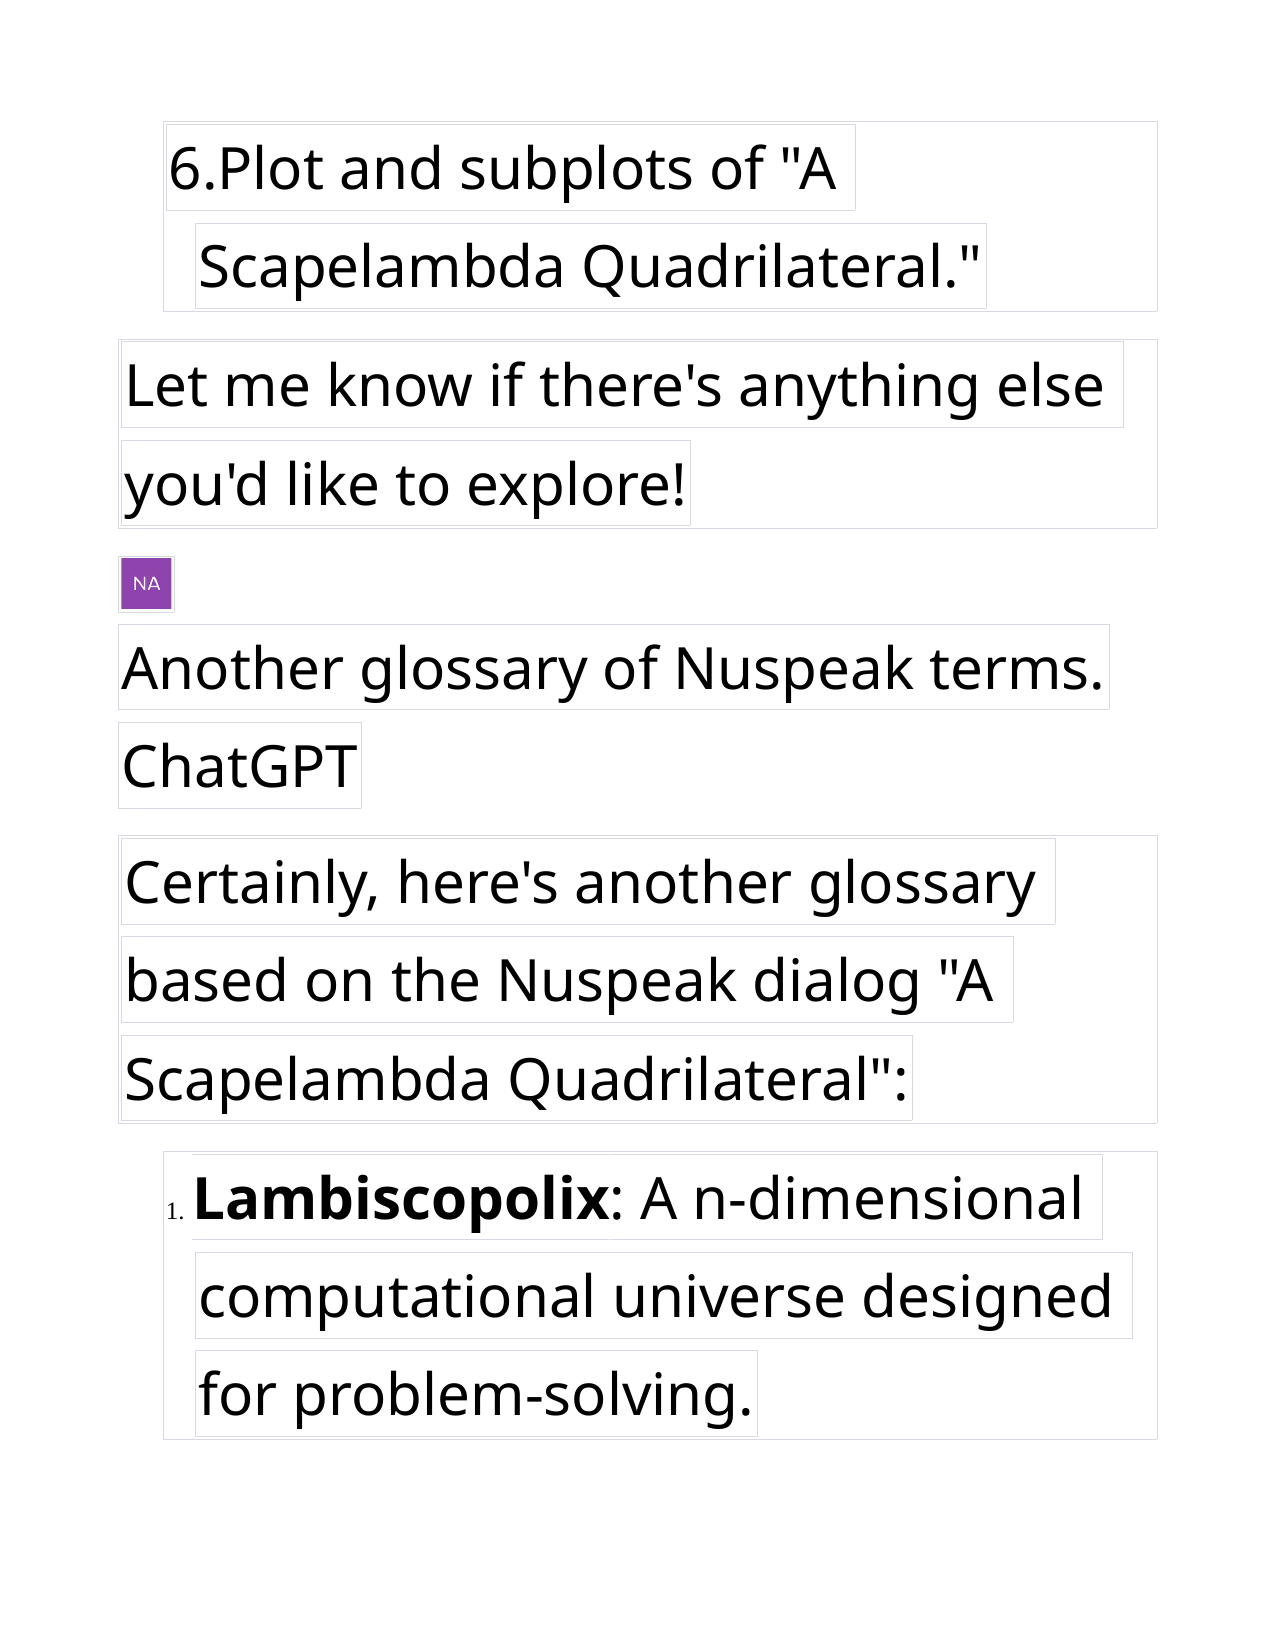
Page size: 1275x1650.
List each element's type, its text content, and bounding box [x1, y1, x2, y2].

text ChatGPT [119, 723, 361, 808]
text [1110, 624, 1157, 709]
text [362, 722, 1157, 808]
list Plot and subplots of "A Scapelambda Quadrilateral." [164, 122, 1157, 311]
picture [121, 558, 172, 609]
text Another glossary of Nuspeak terms. [119, 625, 1109, 709]
list Lambiscopolix: A n-dimensional computational universe designed for problem-solving. [164, 1152, 1157, 1439]
text Certainly, here's another glossary based on the Nuspeak dialog "A Scapelambda Quadrilateral": [119, 836, 1157, 1123]
text Let me know if there's anything else you'd like to explore! [119, 340, 1157, 528]
